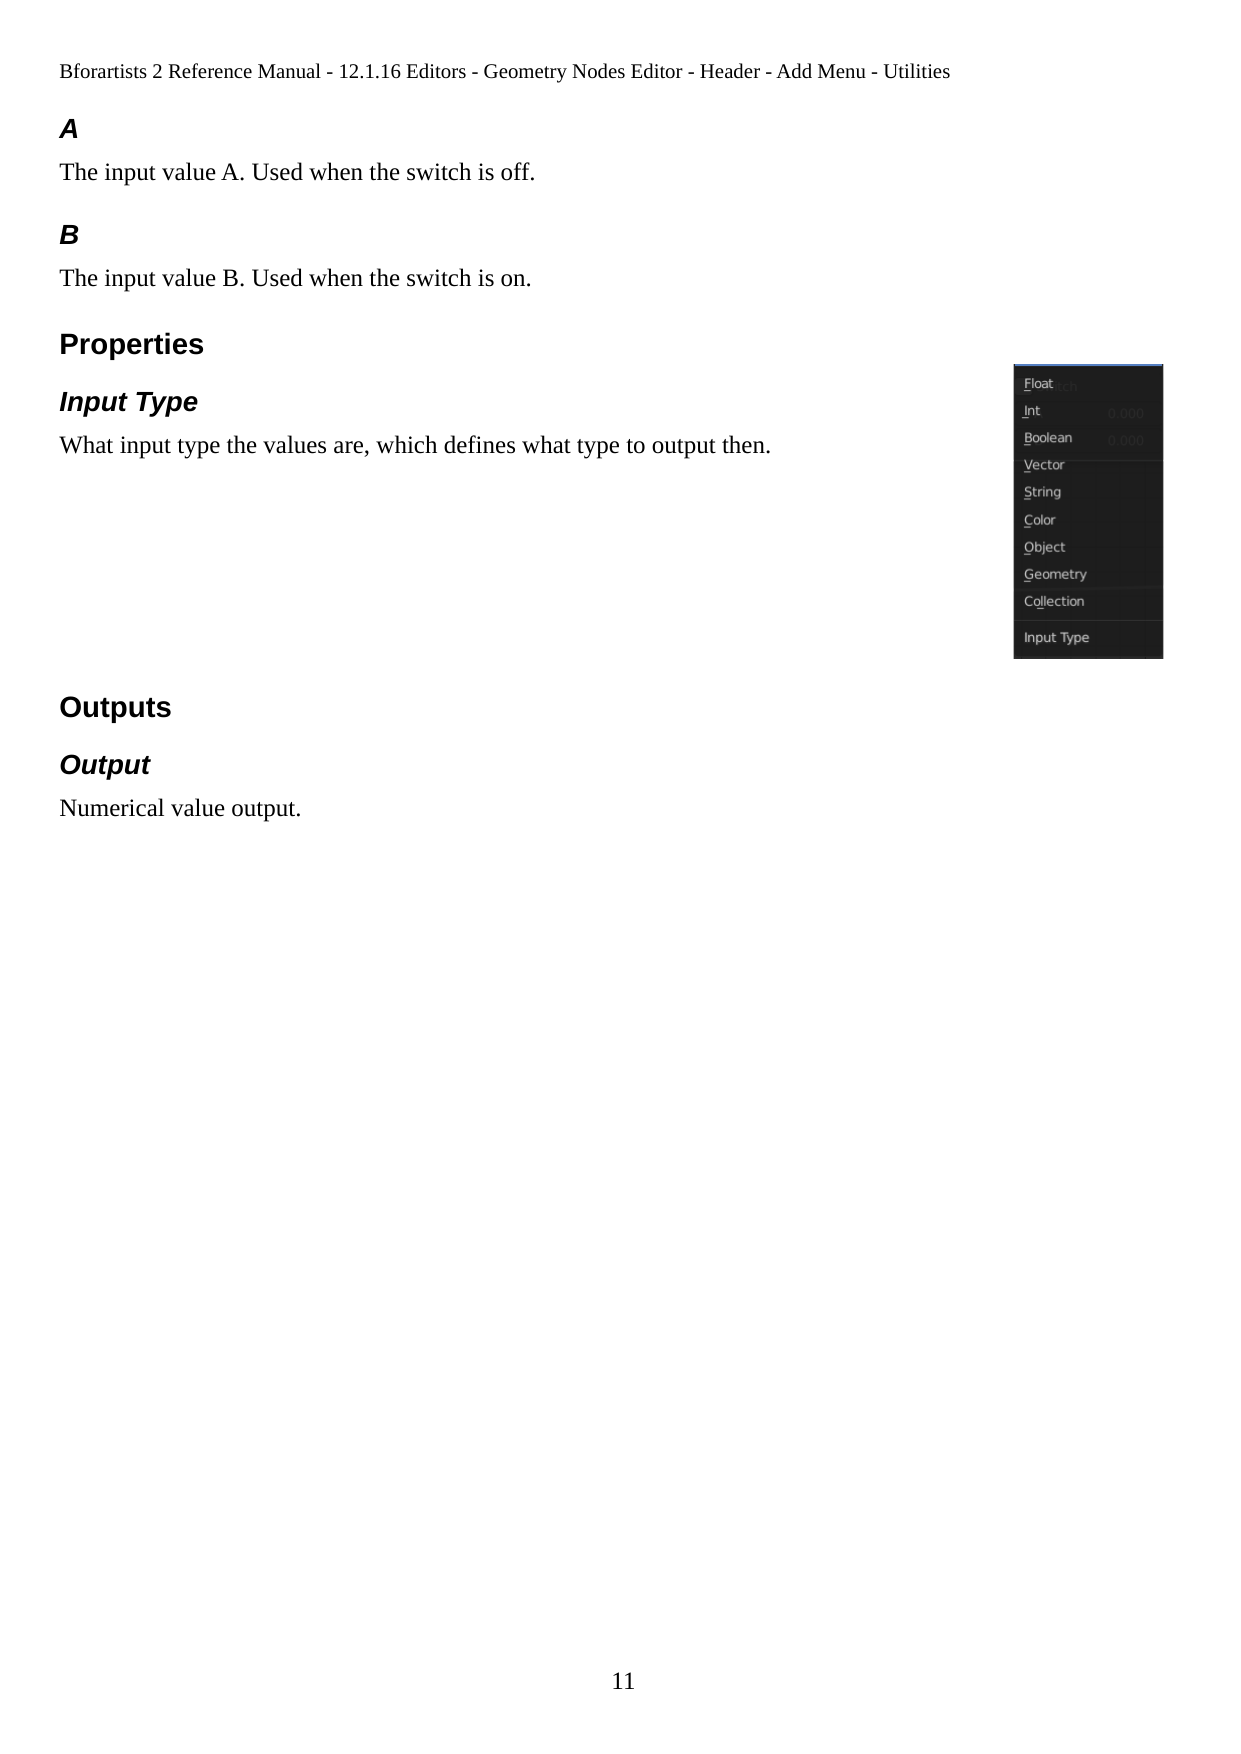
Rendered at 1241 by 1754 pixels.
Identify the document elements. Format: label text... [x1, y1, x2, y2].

subtitle B [59, 218, 1181, 250]
text Numerical value output. [59, 793, 1181, 821]
subtitle Output [59, 748, 1181, 780]
subtitle Properties [59, 327, 1181, 360]
text The input value A. Used when the switch is off. [59, 157, 1181, 186]
subtitle A [59, 113, 1181, 144]
subtitle [1164, 385, 1181, 417]
text The input value B. Used when the switch is on. [59, 263, 1181, 292]
picture [1013, 364, 1164, 659]
text What input type the values are, which defines what type to output then. [59, 430, 1013, 458]
subtitle Outputs [59, 689, 1181, 723]
subtitle Input Type [59, 385, 1013, 417]
